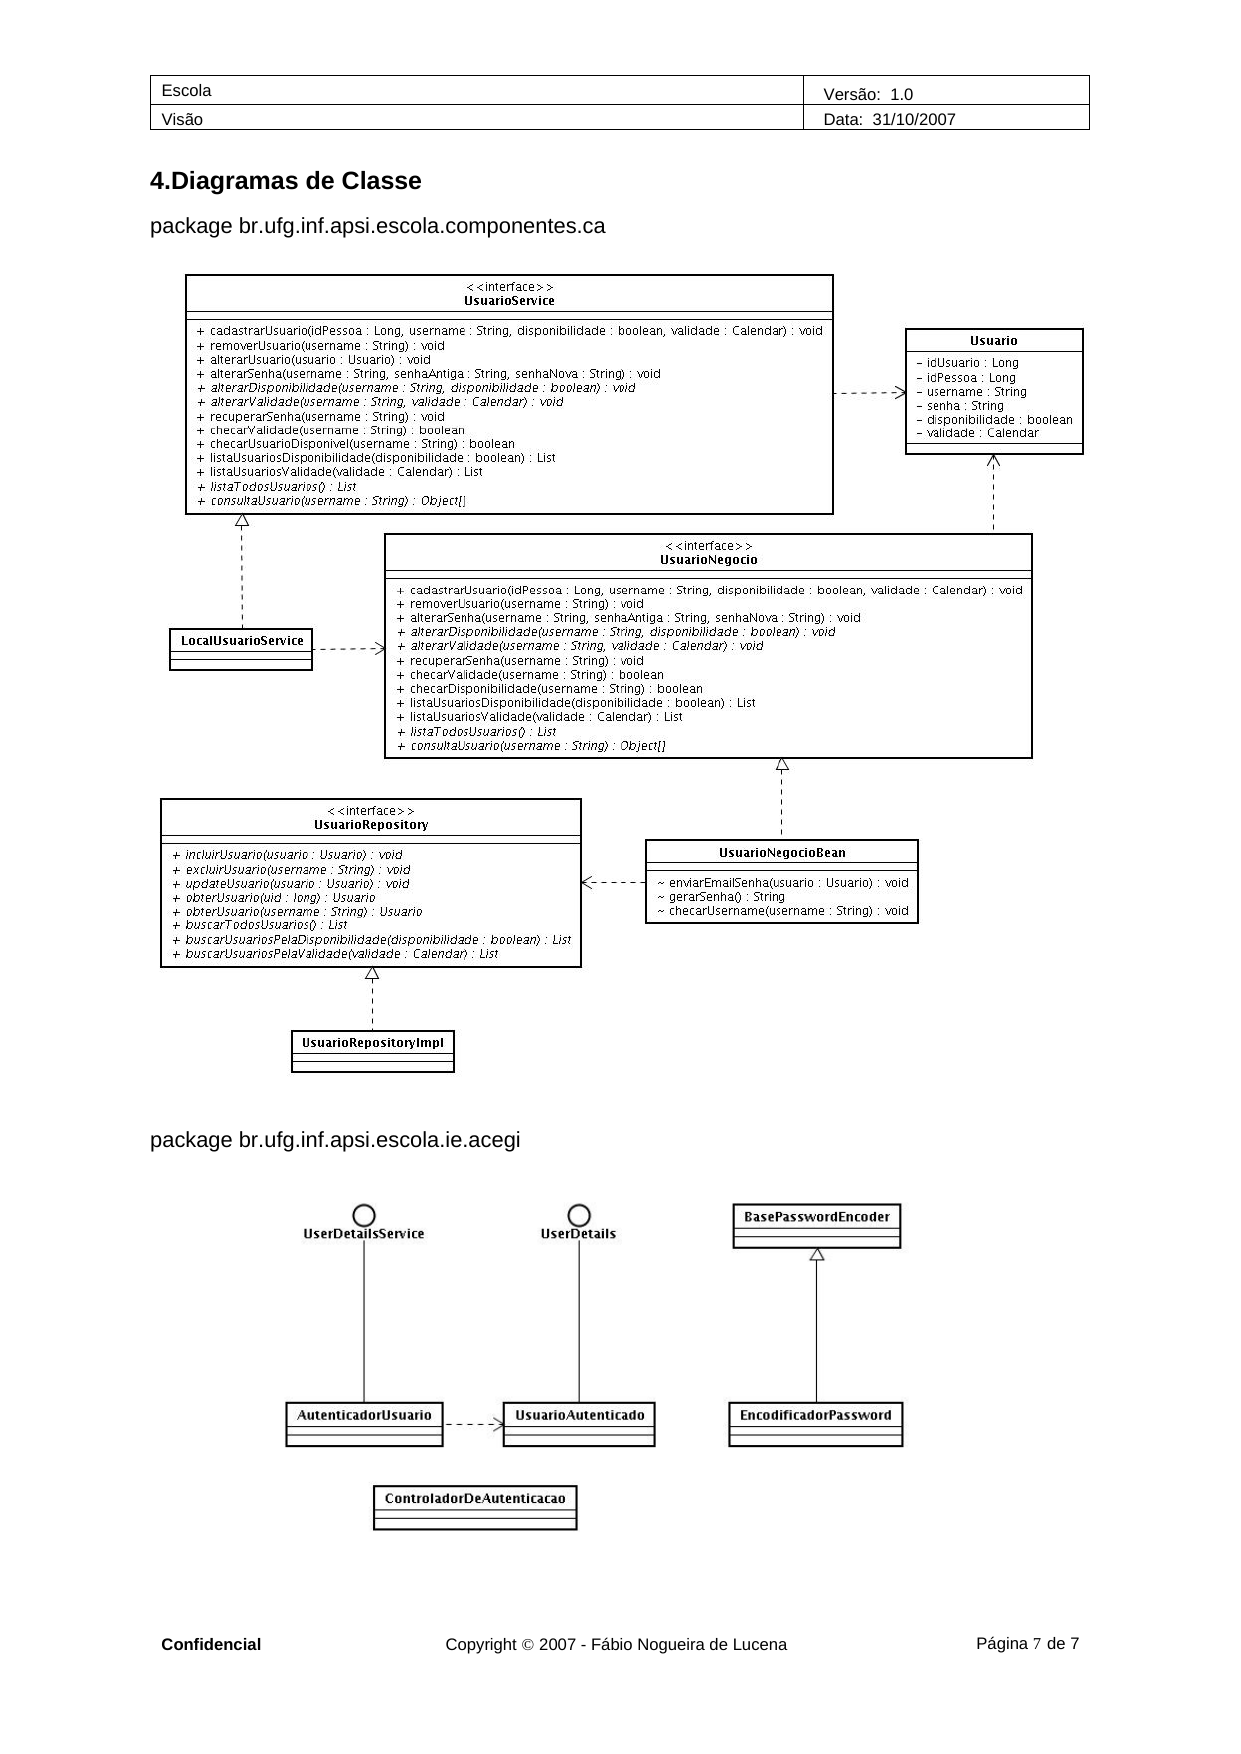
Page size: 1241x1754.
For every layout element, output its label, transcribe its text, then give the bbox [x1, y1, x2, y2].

text package br.ufg.inf.apsi.escola.ie.acegi [150, 1127, 1090, 1152]
text package br.ufg.inf.apsi.escola.componentes.ca [150, 214, 1090, 239]
picture [276, 1194, 913, 1540]
picture [151, 265, 1092, 1081]
subtitle Diagramas de Classe [150, 167, 1090, 195]
